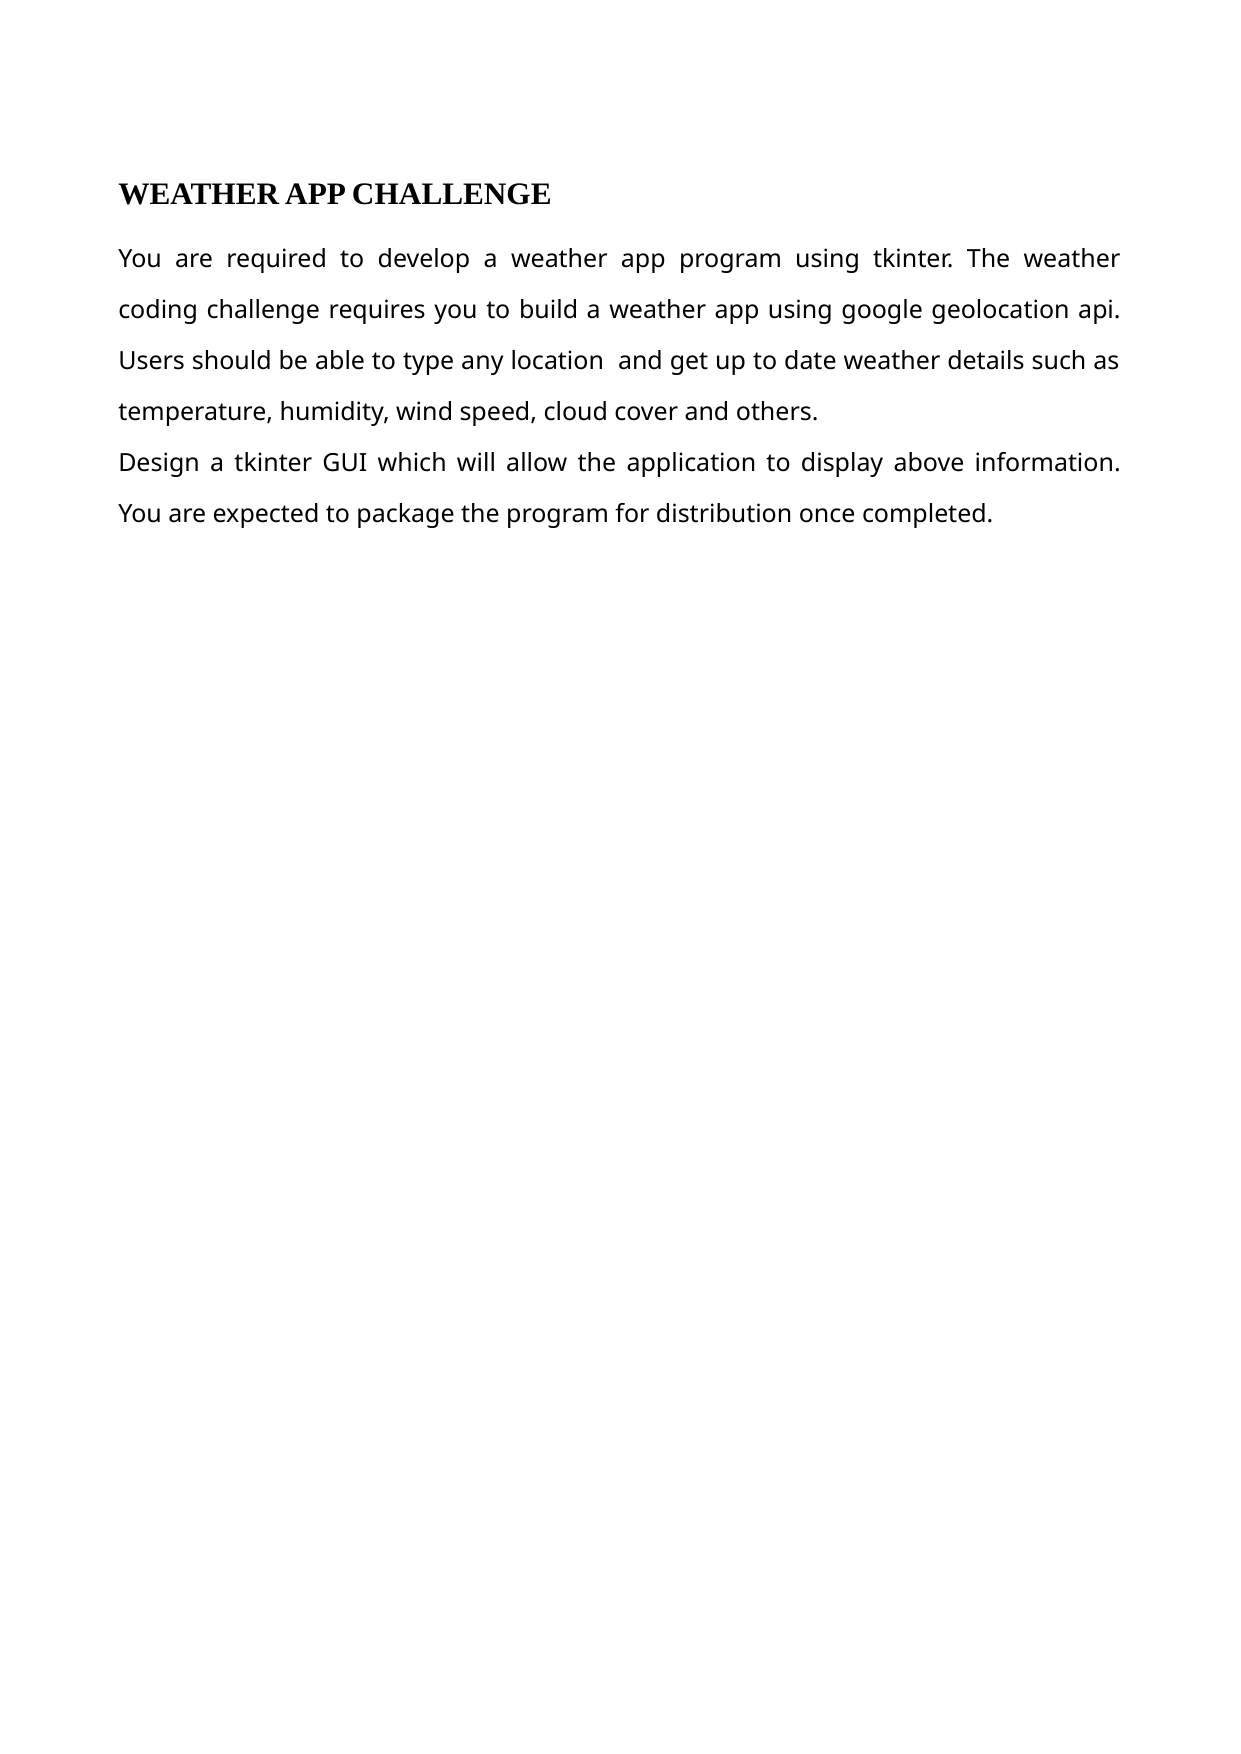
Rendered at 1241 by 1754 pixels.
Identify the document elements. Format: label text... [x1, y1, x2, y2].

text WEATHER APP CHALLENGE [118, 176, 1122, 212]
text Design a tkinter GUI which will allow the application to display above information. You are expected to package the program for distribution once completed. [118, 444, 1122, 529]
text You are required to develop a weather app program using tkinter. The weather coding challenge requires you to build a weather app using google geolocation api. Users should be able to type any location and get up to date weather details such as temperature, humidity, wind speed, cloud cover and others. [118, 240, 1122, 427]
